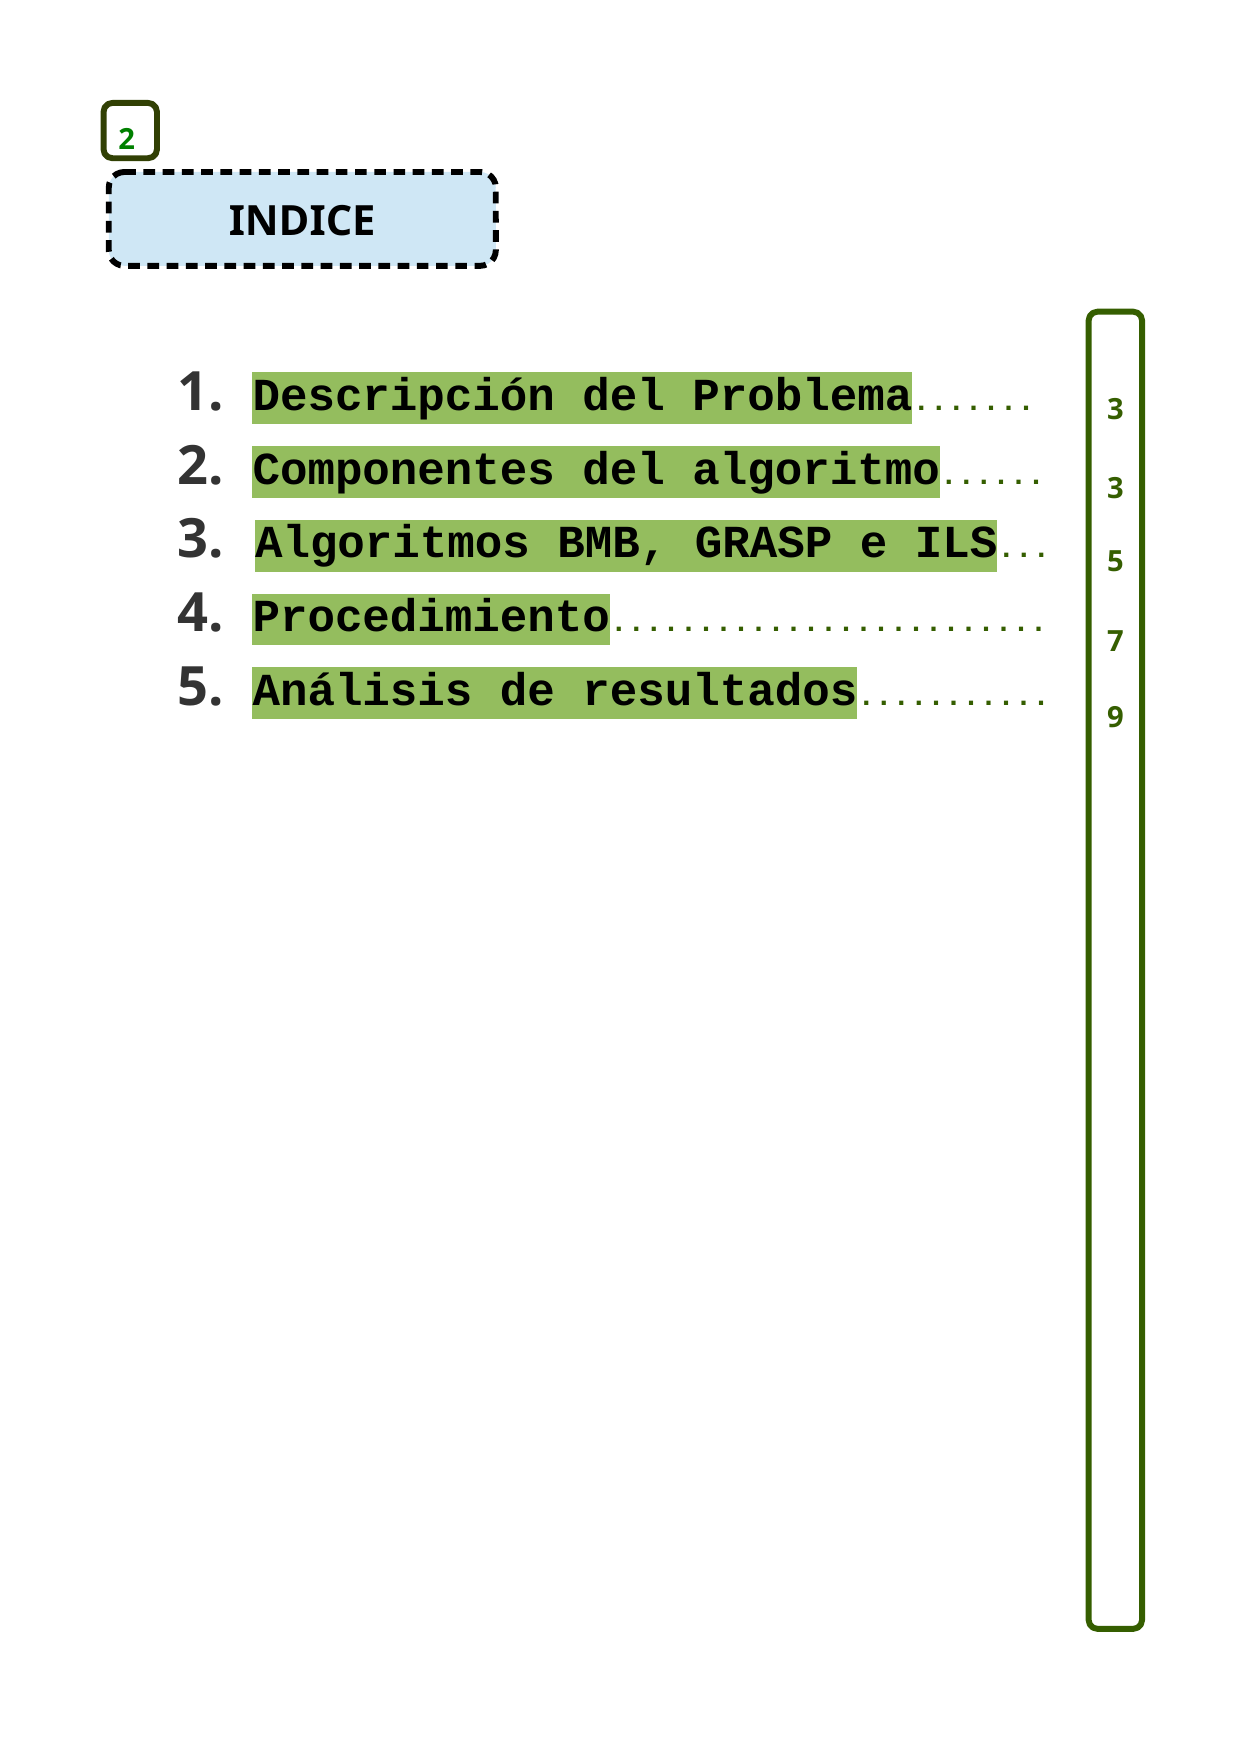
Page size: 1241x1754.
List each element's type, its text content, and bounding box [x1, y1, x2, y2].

list Algoritmos BMB, GRASP e ILS... [177, 500, 1085, 574]
list Procedimiento......................... [177, 574, 1085, 647]
list Componentes del algoritmo...... [177, 426, 1085, 500]
list Análisis de resultados........... [177, 647, 1085, 721]
list Descripción del Problema....... [177, 352, 1085, 426]
